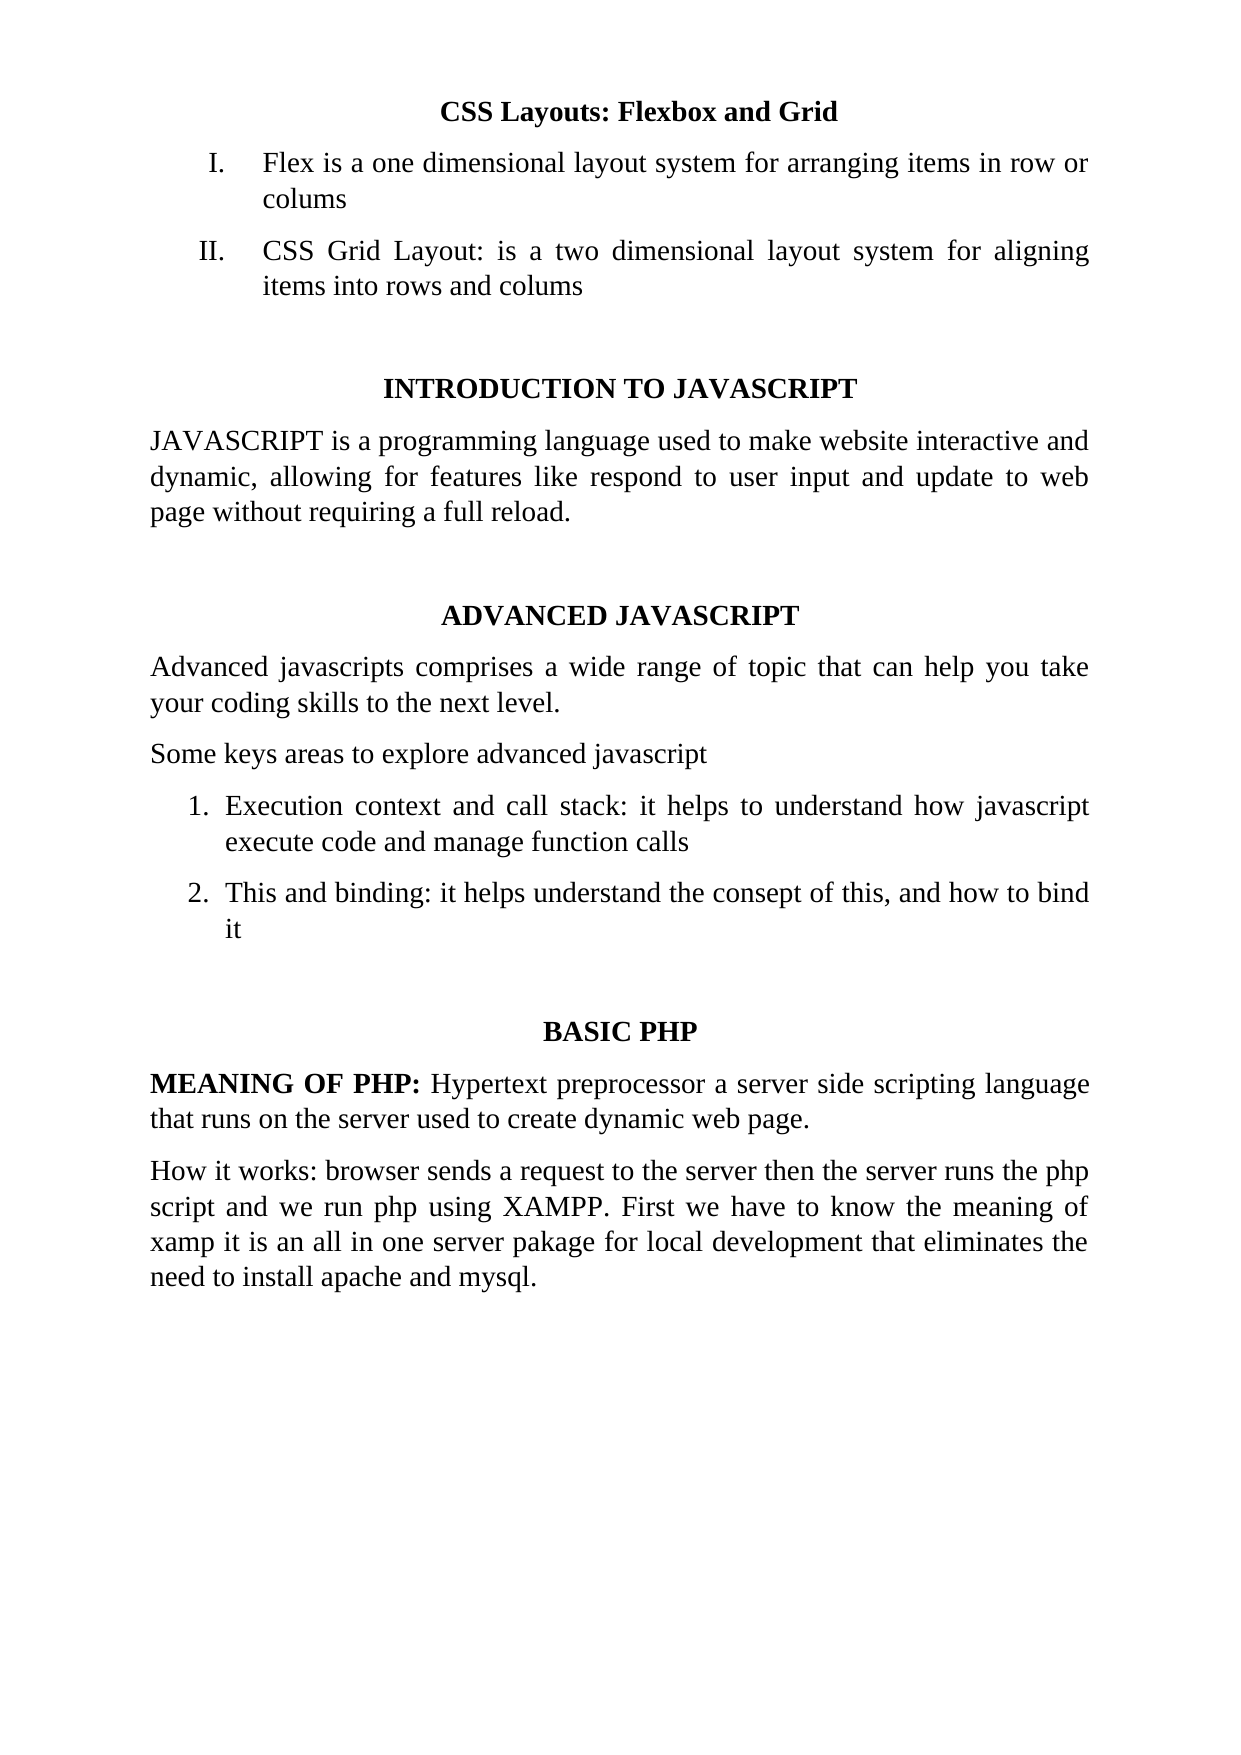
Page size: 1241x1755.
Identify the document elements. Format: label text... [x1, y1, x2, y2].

text Some keys areas to explore advanced javascript [150, 737, 1090, 770]
list This and binding: it helps understand the consept of this, and how to bind it [187, 876, 1090, 944]
text ADVANCED JAVASCRIPT [150, 598, 1090, 631]
list Flex is a one dimensional layout system for arranging items in row or colums [225, 146, 1090, 214]
text JAVASCRIPT is a programming language used to make website interactive and dynamic, allowing for features like respond to user input and update to web page without requiring a full reload. [150, 423, 1090, 527]
text MEANING OF PHP: Hypertext preprocessor a server side scripting language that runs on the server used to create dynamic web page. [150, 1066, 1090, 1135]
text INTRODUCTION TO JAVASCRIPT [150, 372, 1090, 405]
list CSS Grid Layout: is a two dimensional layout system for aligning items into rows and colums [225, 233, 1090, 301]
text Advanced javascripts comprises a wide range of topic that can help you take your coding skills to the next level. [150, 649, 1090, 718]
list Execution context and call stack: it helps to understand how javascript execute code and manage function calls [187, 788, 1090, 857]
text BASIC PHP [150, 1014, 1090, 1048]
text CSS Layouts: Flexbox and Grid [187, 94, 1090, 127]
text How it works: browser sends a request to the server then the server runs the php script and we run php using XAMPP. First we have to know the meaning of xamp it is an all in one server pakage for local development that eliminates the need to install apache and mysql. [150, 1153, 1090, 1293]
